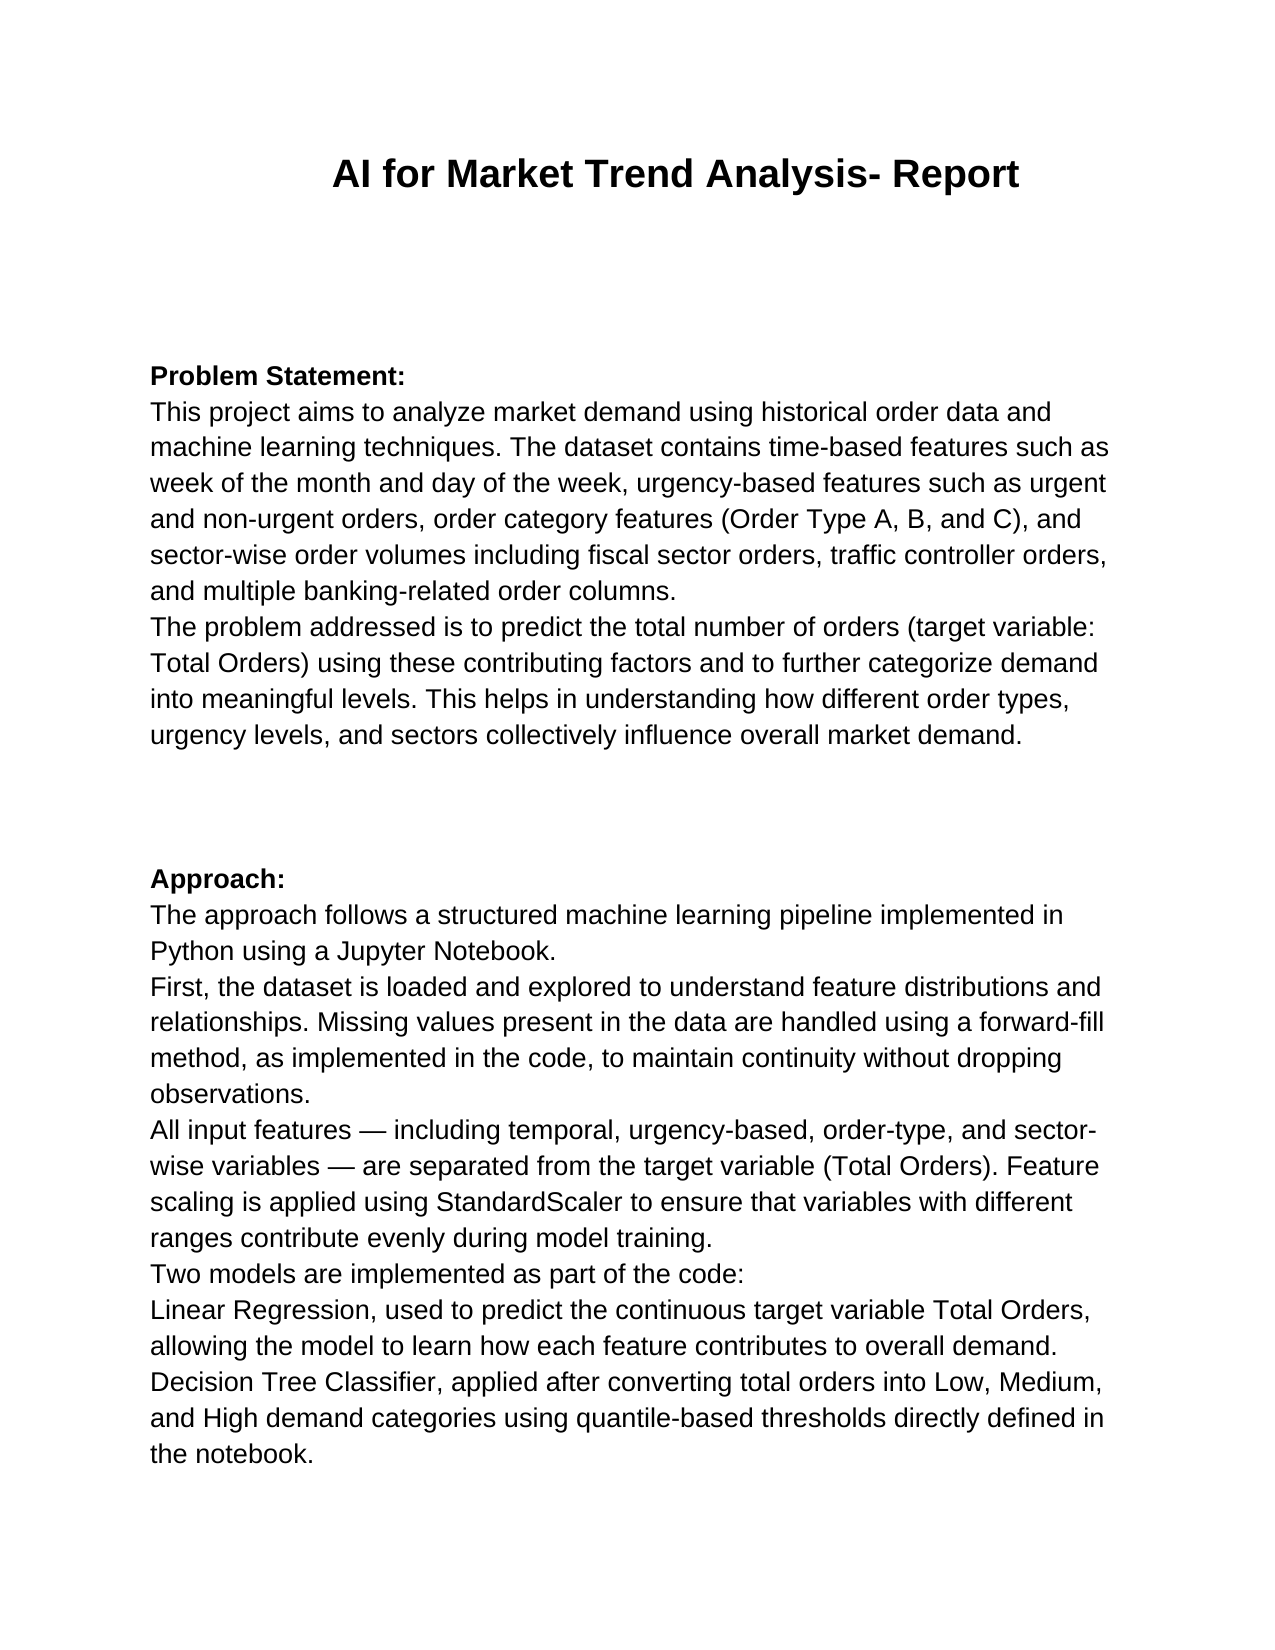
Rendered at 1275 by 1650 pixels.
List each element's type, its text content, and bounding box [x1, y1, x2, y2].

text Approach: [150, 863, 1125, 894]
text AI for Market Trend Analysis- Report [150, 150, 1125, 196]
text The problem addressed is to predict the total number of orders (target variable: Total Orders) using these contributing factors and to further categorize demand into meaningful levels. This helps in understanding how different order types, urgency levels, and sectors collectively influence overall market demand. [150, 611, 1125, 750]
text This project aims to analyze market demand using historical order data and machine learning techniques. The dataset contains time-based features such as week of the month and day of the week, urgency-based features such as urgent and non-urgent orders, order category features (Order Type A, B, and C), and sector-wise order volumes including fiscal sector orders, traffic controller orders, and multiple banking-related order columns. [150, 396, 1125, 606]
text The approach follows a structured machine learning pipeline implemented in Python using a Jupyter Notebook. [150, 899, 1125, 966]
text Two models are implemented as part of the code: [150, 1258, 1125, 1289]
text First, the dataset is loaded and explored to understand feature distributions and relationships. Missing values present in the data are handled using a forward-fill method, as implemented in the code, to maintain continuity without dropping observations. [150, 971, 1125, 1109]
text Linear Regression, used to predict the continuous target variable Total Orders, allowing the model to learn how each feature contributes to overall demand. [150, 1294, 1125, 1361]
text All input features — including temporal, urgency-based, order-type, and sector-wise variables — are separated from the target variable (Total Orders). Feature scaling is applied using StandardScaler to ensure that variables with different ranges contribute evenly during model training. [150, 1114, 1125, 1253]
text Decision Tree Classifier, applied after converting total orders into Low, Medium, and High demand categories using quantile-based thresholds directly defined in the notebook. [150, 1366, 1125, 1469]
text Problem Statement: [150, 359, 1125, 391]
